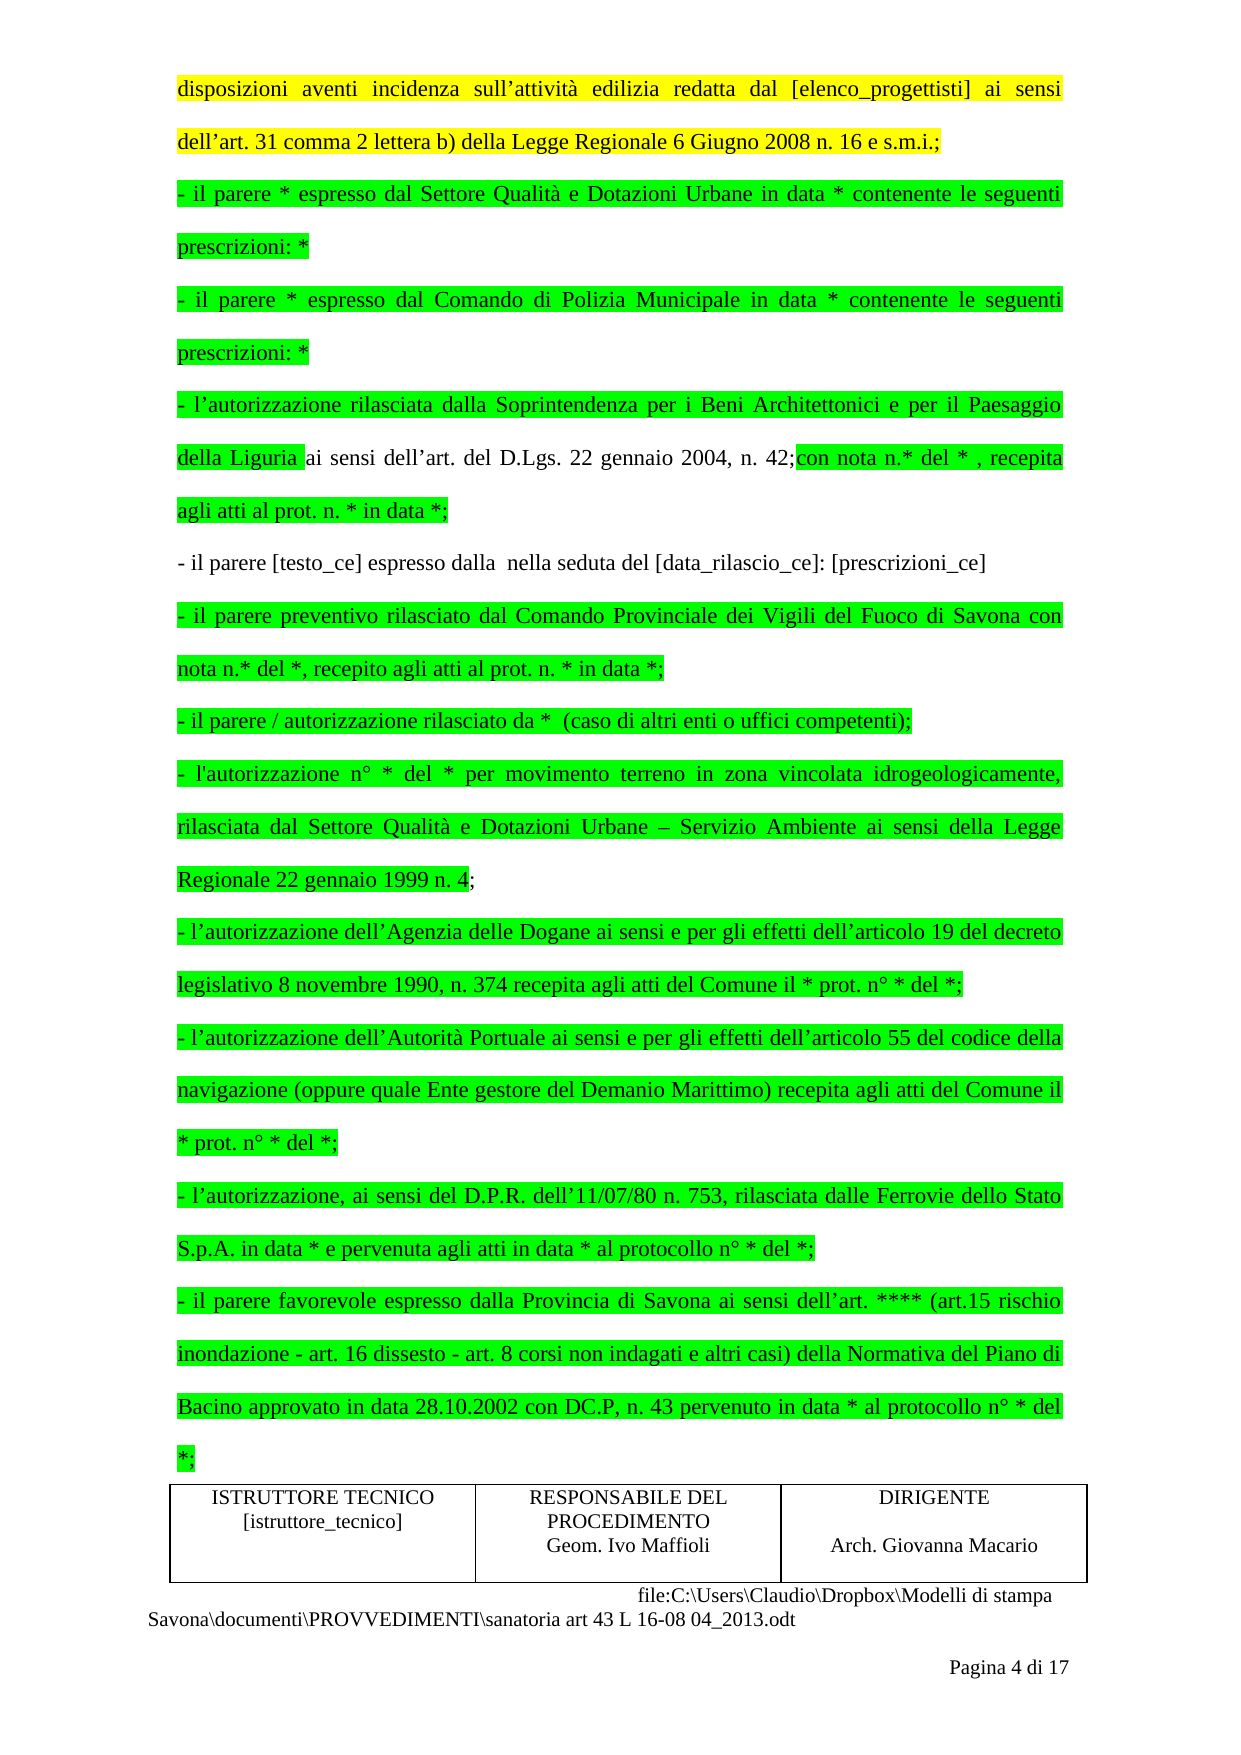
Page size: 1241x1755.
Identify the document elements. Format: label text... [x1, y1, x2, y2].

text - il parere preventivo rilasciato dal Comando Provinciale dei Vigili del Fuoco di Savona con nota n.* del *, recepito agli atti al prot. n. * in data *; [177, 602, 1063, 681]
text - il parere [testo_ce] espresso dalla nella seduta del [data_rilascio_ce]: [prescrizioni_ce] [177, 549, 1063, 576]
text - l’autorizzazione dell’Autorità Portuale ai sensi e per gli effetti dell’articolo 55 del codice della navigazione (oppure quale Ente gestore del Demanio Marittimo) recepita agli atti del Comune il * prot. n° * del *; [177, 1024, 1063, 1156]
text - l'autorizzazione n° * del * per movimento terreno in zona vincolata idrogeologicamente, rilasciata dal Settore Qualità e Dotazioni Urbane – Servizio Ambiente ai sensi della Legge Regionale 22 gennaio 1999 n. 4; [177, 760, 1063, 892]
text - l’autorizzazione, ai sensi del D.P.R. dell’11/07/80 n. 753, rilasciata dalle Ferrovie dello Stato S.p.A. in data * e pervenuta agli atti in data * al protocollo n° * del *; [177, 1182, 1063, 1261]
text - il parere * espresso dal Settore Qualità e Dotazioni Urbane in data * contenente le seguenti prescrizioni: * [177, 180, 1063, 259]
text - l’autorizzazione dell’Agenzia delle Dogane ai sensi e per gli effetti dell’articolo 19 del decreto legislativo 8 novembre 1990, n. 374 recepita agli atti del Comune il * prot. n° * del *; [177, 918, 1063, 997]
text - il parere / autorizzazione rilasciato da * (caso di altri enti o uffici competenti); [177, 707, 1063, 734]
text - il parere favorevole espresso dalla Provincia di Savona ai sensi dell’art. **** (art.15 rischio inondazione - art. 16 dissesto - art. 8 corsi non indagati e altri casi) della Normativa del Piano di Bacino approvato in data 28.10.2002 con DC.P, n. 43 pervenuto in data * al protocollo n° * del *; [177, 1287, 1063, 1472]
text - il parere * espresso dal Comando di Polizia Municipale in data * contenente le seguenti prescrizioni: * [177, 286, 1063, 365]
text - l’autorizzazione rilasciata dalla Soprintendenza per i Beni Architettonici e per il Paesaggio della Liguria ai sensi dell’art. del D.Lgs. 22 gennaio 2004, n. 42;con nota n.* del * , recepita agli atti al prot. n. * in data *; [177, 391, 1063, 523]
text disposizioni aventi incidenza sull’attività edilizia redatta dal [elenco_progettisti] ai sensi dell’art. 31 comma 2 lettera b) della Legge Regionale 6 Giugno 2008 n. 16 e s.m.i.; [177, 75, 1063, 154]
